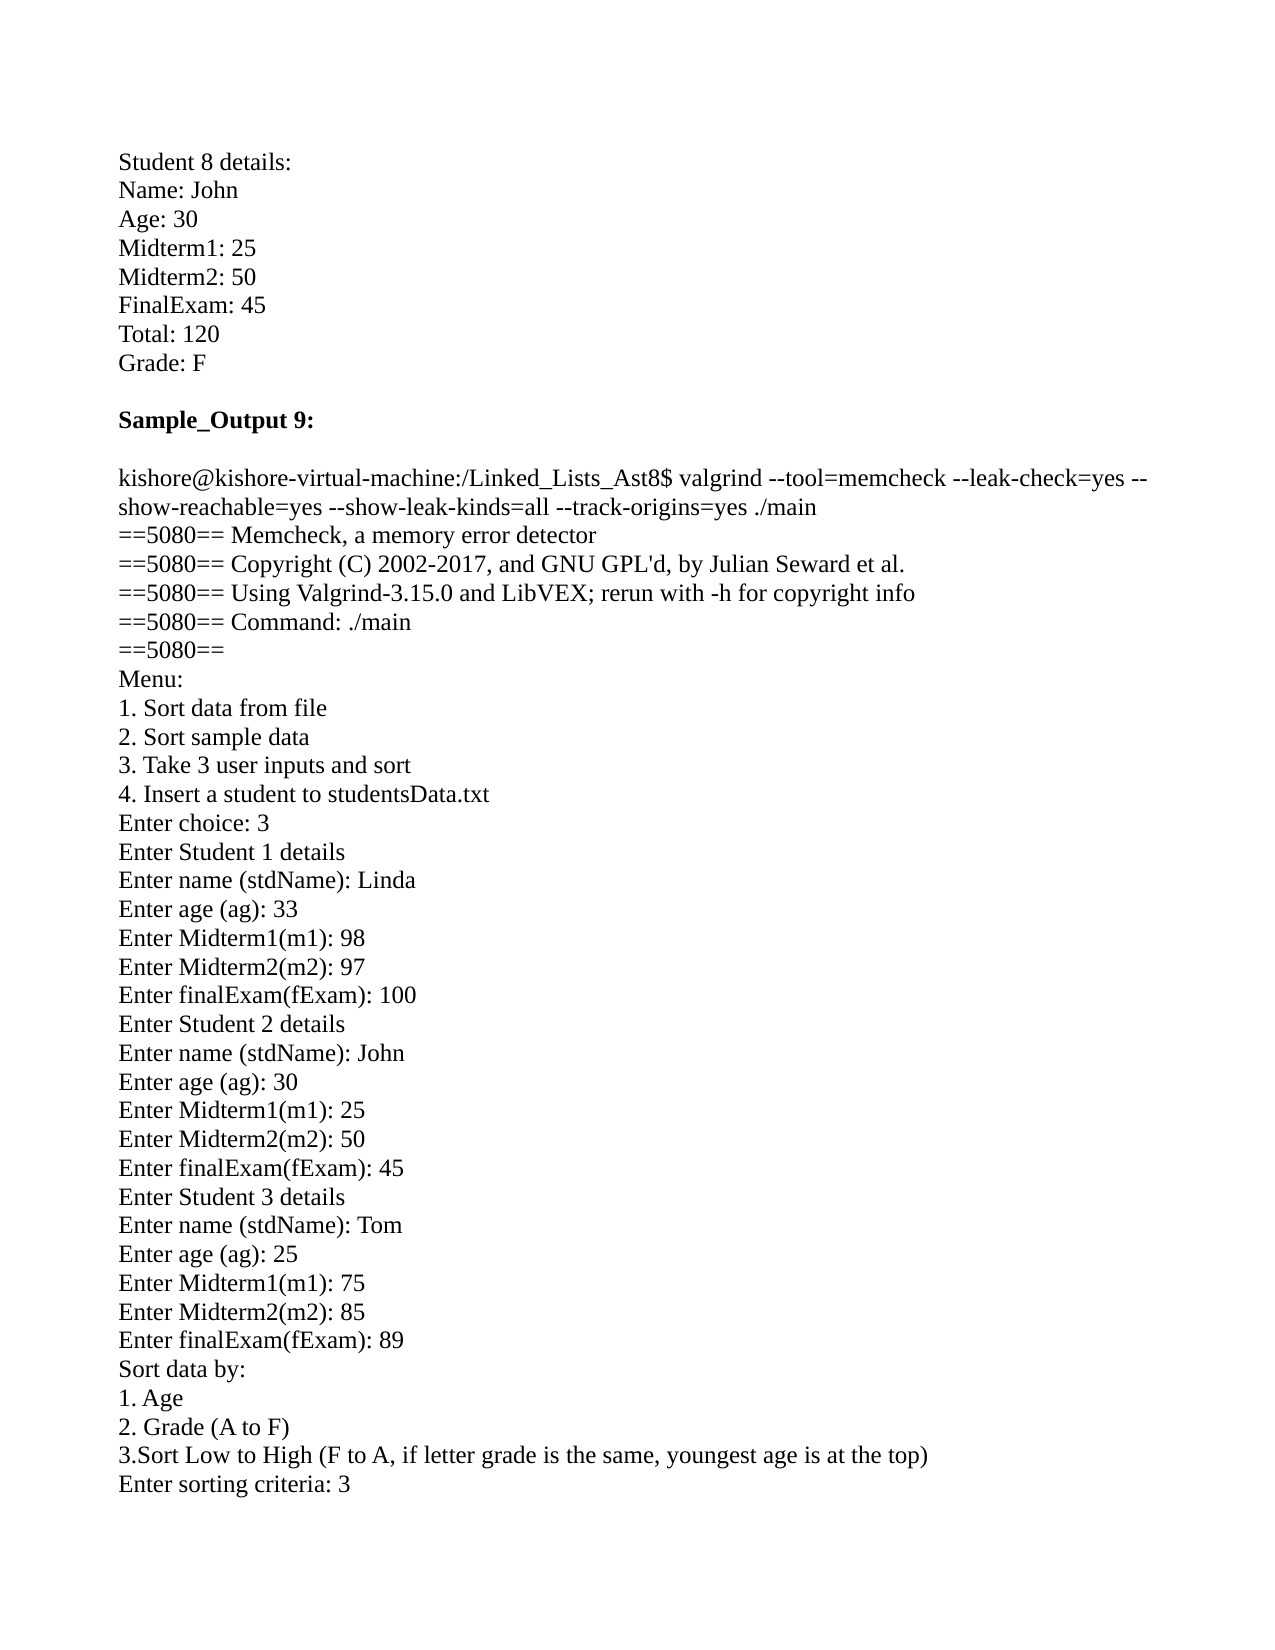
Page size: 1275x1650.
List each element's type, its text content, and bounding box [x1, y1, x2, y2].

text 2. Sort sample data [118, 722, 1157, 751]
text Midterm2: 50 [118, 262, 1157, 291]
text Midterm1: 25 [118, 233, 1157, 262]
text Enter Midterm2(m2): 97 [118, 952, 1157, 981]
text Enter choice: 3 [118, 808, 1157, 837]
text Enter Midterm1(m1): 75 [118, 1268, 1157, 1297]
text Enter Midterm1(m1): 25 [118, 1096, 1157, 1124]
text Name: John [118, 176, 1157, 204]
text 4. Insert a student to studentsData.txt [118, 779, 1157, 808]
text Grade: F [118, 348, 1157, 377]
text FinalExam: 45 [118, 291, 1157, 319]
text Enter age (ag): 25 [118, 1239, 1157, 1268]
text ==5080== Copyright (C) 2002-2017, and GNU GPL'd, by Julian Seward et al. [118, 549, 1157, 578]
text Sort data by: [118, 1354, 1157, 1383]
text Enter finalExam(fExam): 45 [118, 1153, 1157, 1182]
text 1. Age [118, 1383, 1157, 1412]
text kishore@kishore-virtual-machine:/Linked_Lists_Ast8$ valgrind --tool=memcheck --leak-check=yes --show-reachable=yes --show-leak-kinds=all --track-origins=yes ./main [118, 463, 1157, 521]
text Enter sorting criteria: 3 [118, 1469, 1157, 1498]
text Enter finalExam(fExam): 100 [118, 981, 1157, 1009]
text Enter name (stdName): Tom [118, 1211, 1157, 1239]
text 2. Grade (A to F) [118, 1412, 1157, 1441]
text Enter Midterm2(m2): 85 [118, 1297, 1157, 1326]
text Menu: [118, 664, 1157, 693]
text Enter Student 3 details [118, 1182, 1157, 1211]
text Enter age (ag): 33 [118, 894, 1157, 923]
text Enter Midterm1(m1): 98 [118, 923, 1157, 952]
text Student 8 details: [118, 147, 1157, 176]
text Enter Student 2 details [118, 1009, 1157, 1038]
text ==5080== Using Valgrind-3.15.0 and LibVEX; rerun with -h for copyright info [118, 578, 1157, 607]
text Enter name (stdName): Linda [118, 866, 1157, 894]
text ==5080== Command: ./main [118, 607, 1157, 636]
text Total: 120 [118, 319, 1157, 348]
text 3.Sort Low to High (F to A, if letter grade is the same, youngest age is at the top) [118, 1441, 1157, 1469]
text 1. Sort data from file [118, 693, 1157, 722]
text Enter Midterm2(m2): 50 [118, 1124, 1157, 1153]
text Sample_Output 9: [118, 406, 1157, 434]
text ==5080== [118, 636, 1157, 664]
text Enter name (stdName): John [118, 1038, 1157, 1067]
text Enter age (ag): 30 [118, 1067, 1157, 1096]
text Enter Student 1 details [118, 837, 1157, 866]
text 3. Take 3 user inputs and sort [118, 751, 1157, 779]
text ==5080== Memcheck, a memory error detector [118, 521, 1157, 549]
text Age: 30 [118, 204, 1157, 233]
text Enter finalExam(fExam): 89 [118, 1326, 1157, 1354]
